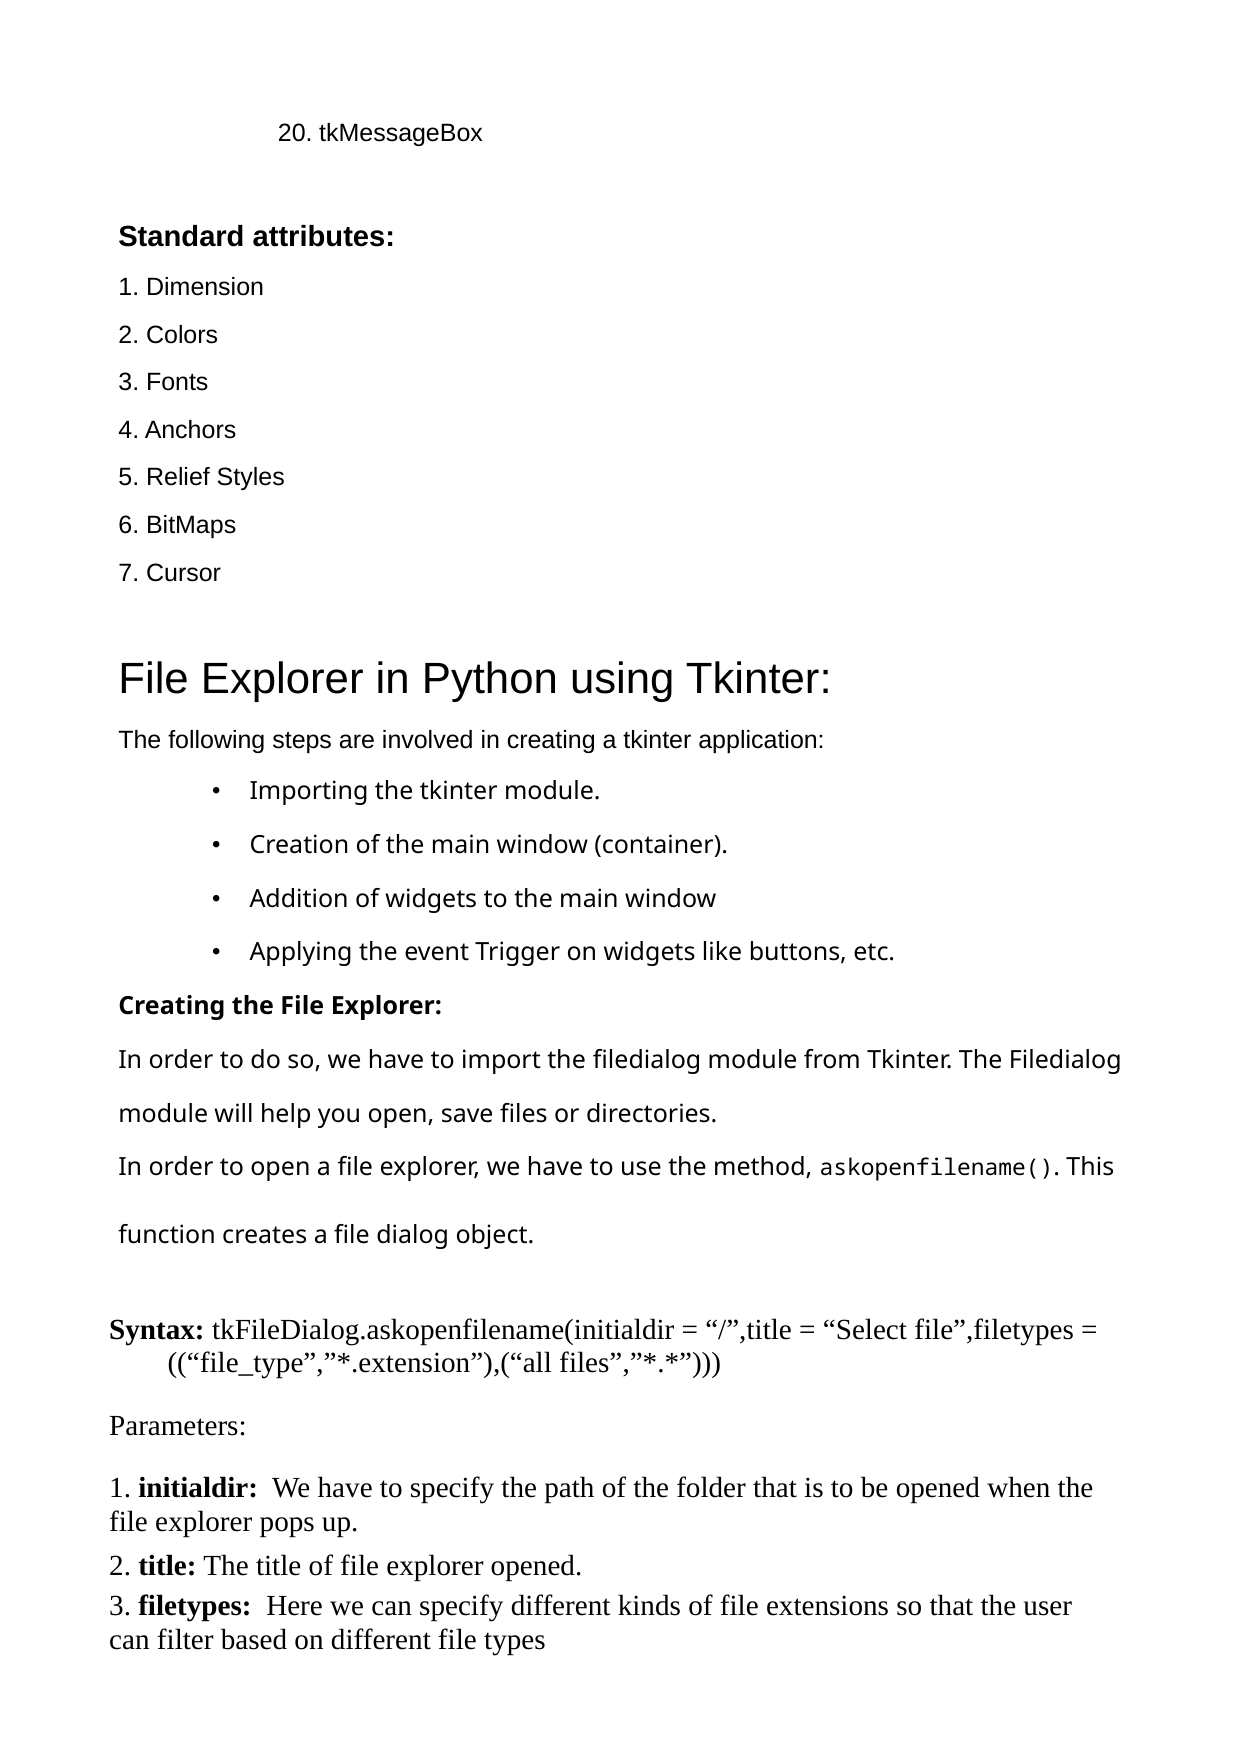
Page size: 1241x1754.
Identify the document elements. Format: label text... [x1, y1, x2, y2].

subtitle Standard attributes: [118, 219, 1122, 252]
text 2. Colors [118, 319, 1122, 348]
list tkMessageBox [278, 118, 1122, 147]
text 1. Dimension [118, 272, 1122, 301]
list Creation of the main window (container). [212, 827, 1122, 861]
text In order to do so, we have to import the filedialog module from Tkinter. The Filedialog module will help you open, save files or directories. [118, 1042, 1122, 1129]
text 6. BitMaps [118, 510, 1122, 539]
subtitle File Explorer in Python using Tkinter: [118, 653, 1122, 703]
list Addition of widgets to the main window [212, 880, 1122, 914]
text 3. Fonts [118, 367, 1122, 396]
text 7. Cursor [118, 558, 1122, 586]
text 5. Relief Styles [118, 462, 1122, 491]
text In order to open a file explorer, we have to use the method, askopenfilename(). This function creates a file dialog object. [118, 1149, 1122, 1251]
text 4. Anchors [118, 415, 1122, 443]
list Applying the event Trigger on widgets like buttons, etc. [212, 934, 1122, 968]
text The following steps are involved in creating a tkinter application: [118, 725, 1122, 754]
subtitle Creating the File Explorer: [118, 988, 1122, 1022]
list Importing the tkinter module. [212, 773, 1122, 807]
